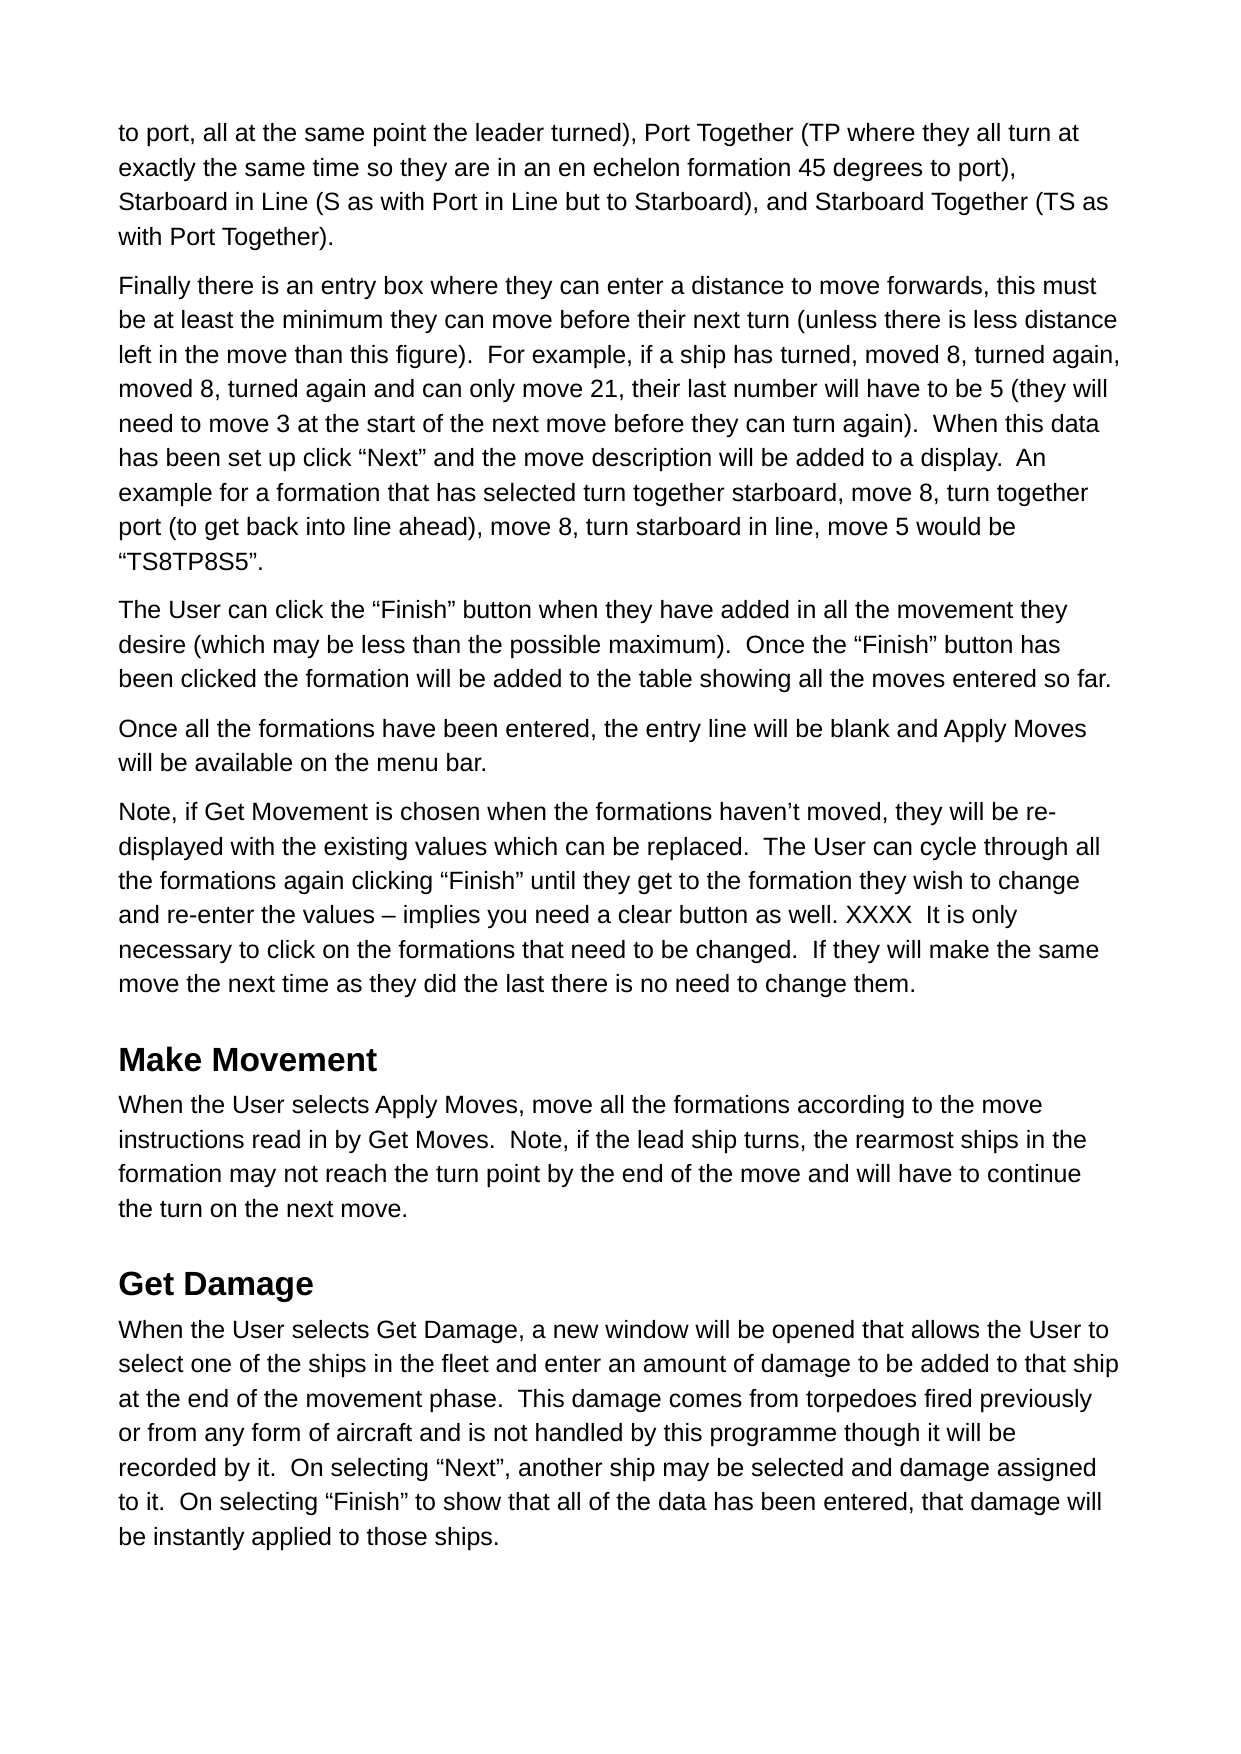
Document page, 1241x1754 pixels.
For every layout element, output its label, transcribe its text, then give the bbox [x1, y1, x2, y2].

text Note, if Get Movement is chosen when the formations haven’t moved, they will be re-displayed with the existing values which can be replaced. The User can cycle through all the formations again clicking “Finish” until they get to the formation they wish to change and re-enter the values – implies you need a clear button as well. XXXX It is only necessary to click on the formations that need to be changed. If they will make the same move the next time as they did the last there is no need to change them. [118, 797, 1122, 998]
subtitle Make Movement [118, 1039, 1122, 1078]
text When the User selects Get Damage, a new window will be opened that allows the User to select one of the ships in the fleet and enter an amount of damage to be added to that ship at the end of the movement phase. This damage comes from torpedoes fired previously or from any form of aircraft and is not handled by this programme though it will be recorded by it. On selecting “Next”, another ship may be selected and damage assigned to it. On selecting “Finish” to show that all of the data has been entered, that damage will be instantly applied to those ships. [118, 1315, 1122, 1551]
text When the User selects Apply Moves, move all the formations according to the move instructions read in by Get Moves. Note, if the lead ship turns, the rearmost ships in the formation may not reach the turn point by the end of the move and will have to continue the turn on the next move. [118, 1091, 1122, 1223]
text to port, all at the same point the leader turned), Port Together (TP where they all turn at exactly the same time so they are in an en echelon formation 45 degrees to port), Starboard in Line (S as with Port in Line but to Starboard), and Starboard Together (TS as with Port Together). [118, 118, 1122, 250]
subtitle Get Damage [118, 1264, 1122, 1302]
text Finally there is an entry box where they can enter a distance to move forwards, this must be at least the minimum they can move before their next turn (unless there is less distance left in the move than this figure). For example, if a ship has turned, moved 8, turned again, moved 8, turned again and can only move 21, their last number will have to be 5 (they will need to move 3 at the start of the next move before they can turn again). When this data has been set up click “Next” and the move description will be added to a display. An example for a formation that has selected turn together starboard, move 8, turn together port (to get back into line ahead), move 8, turn starboard in line, move 5 would be “TS8TP8S5”. [118, 271, 1122, 575]
text Once all the formations have been entered, the entry line will be blank and Apply Moves will be available on the menu bar. [118, 713, 1122, 777]
text The User can click the “Finish” button when they have added in all the movement they desire (which may be less than the possible maximum). Once the “Finish” button has been clicked the formation will be added to the table showing all the moves entered so far. [118, 596, 1122, 693]
